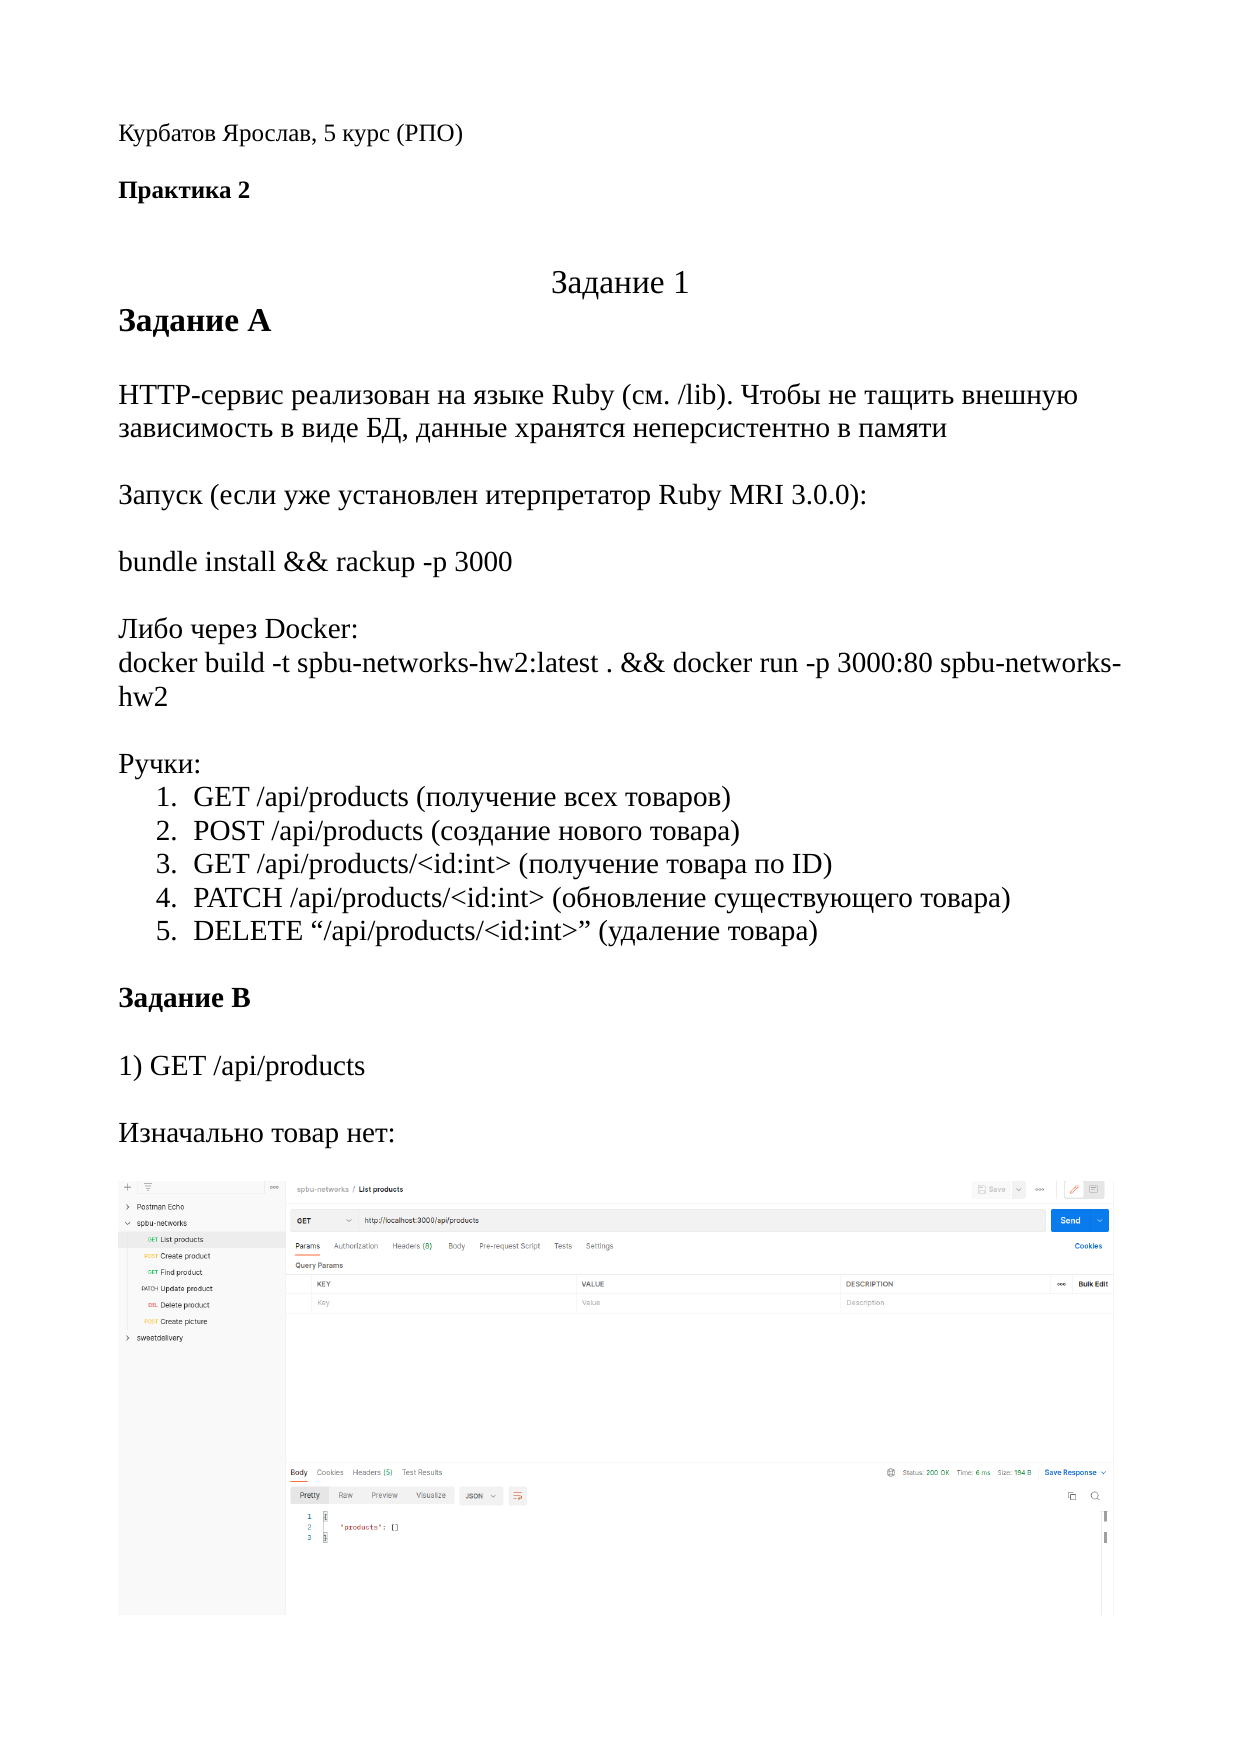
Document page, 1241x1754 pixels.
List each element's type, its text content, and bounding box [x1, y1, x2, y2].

list GET /api/products (получение всех товаров) [156, 779, 1122, 813]
text Изначально товар нет: [118, 1115, 1122, 1148]
text Задание B [118, 981, 1122, 1014]
list DELETE “/api/products/<id:int>” (удаление товара) [156, 913, 1122, 947]
text Практика 2 [118, 176, 1122, 204]
list GET /api/products/<id:int> (получение товара по ID) [156, 846, 1122, 880]
list POST /api/products (создание нового товара) [156, 813, 1122, 846]
text bundle install && rackup -p 3000 [118, 544, 1122, 578]
text Ручки: [118, 746, 1122, 779]
text Задание A [118, 300, 1122, 338]
text docker build -t spbu-networks-hw2:latest . && docker run -p 3000:80 spbu-networks-hw2 [118, 645, 1122, 712]
text 1) GET /api/products [118, 1048, 1122, 1081]
picture [118, 1181, 1123, 1615]
text Задание 1 [118, 262, 1122, 300]
text Запуск (если уже установлен итерпретатор Ruby MRI 3.0.0): [118, 477, 1122, 511]
list PATCH /api/products/<id:int> (обновление существующего товара) [156, 880, 1122, 913]
text Курбатов Ярослав, 5 курс (РПО) [118, 118, 1122, 147]
text HTTP-сервис реализован на языке Ruby (см. /lib). Чтобы не тащить внешную зависимость в виде БД, данные хранятся неперсистентно в памяти [118, 377, 1122, 444]
text Либо через Docker: [118, 612, 1122, 645]
